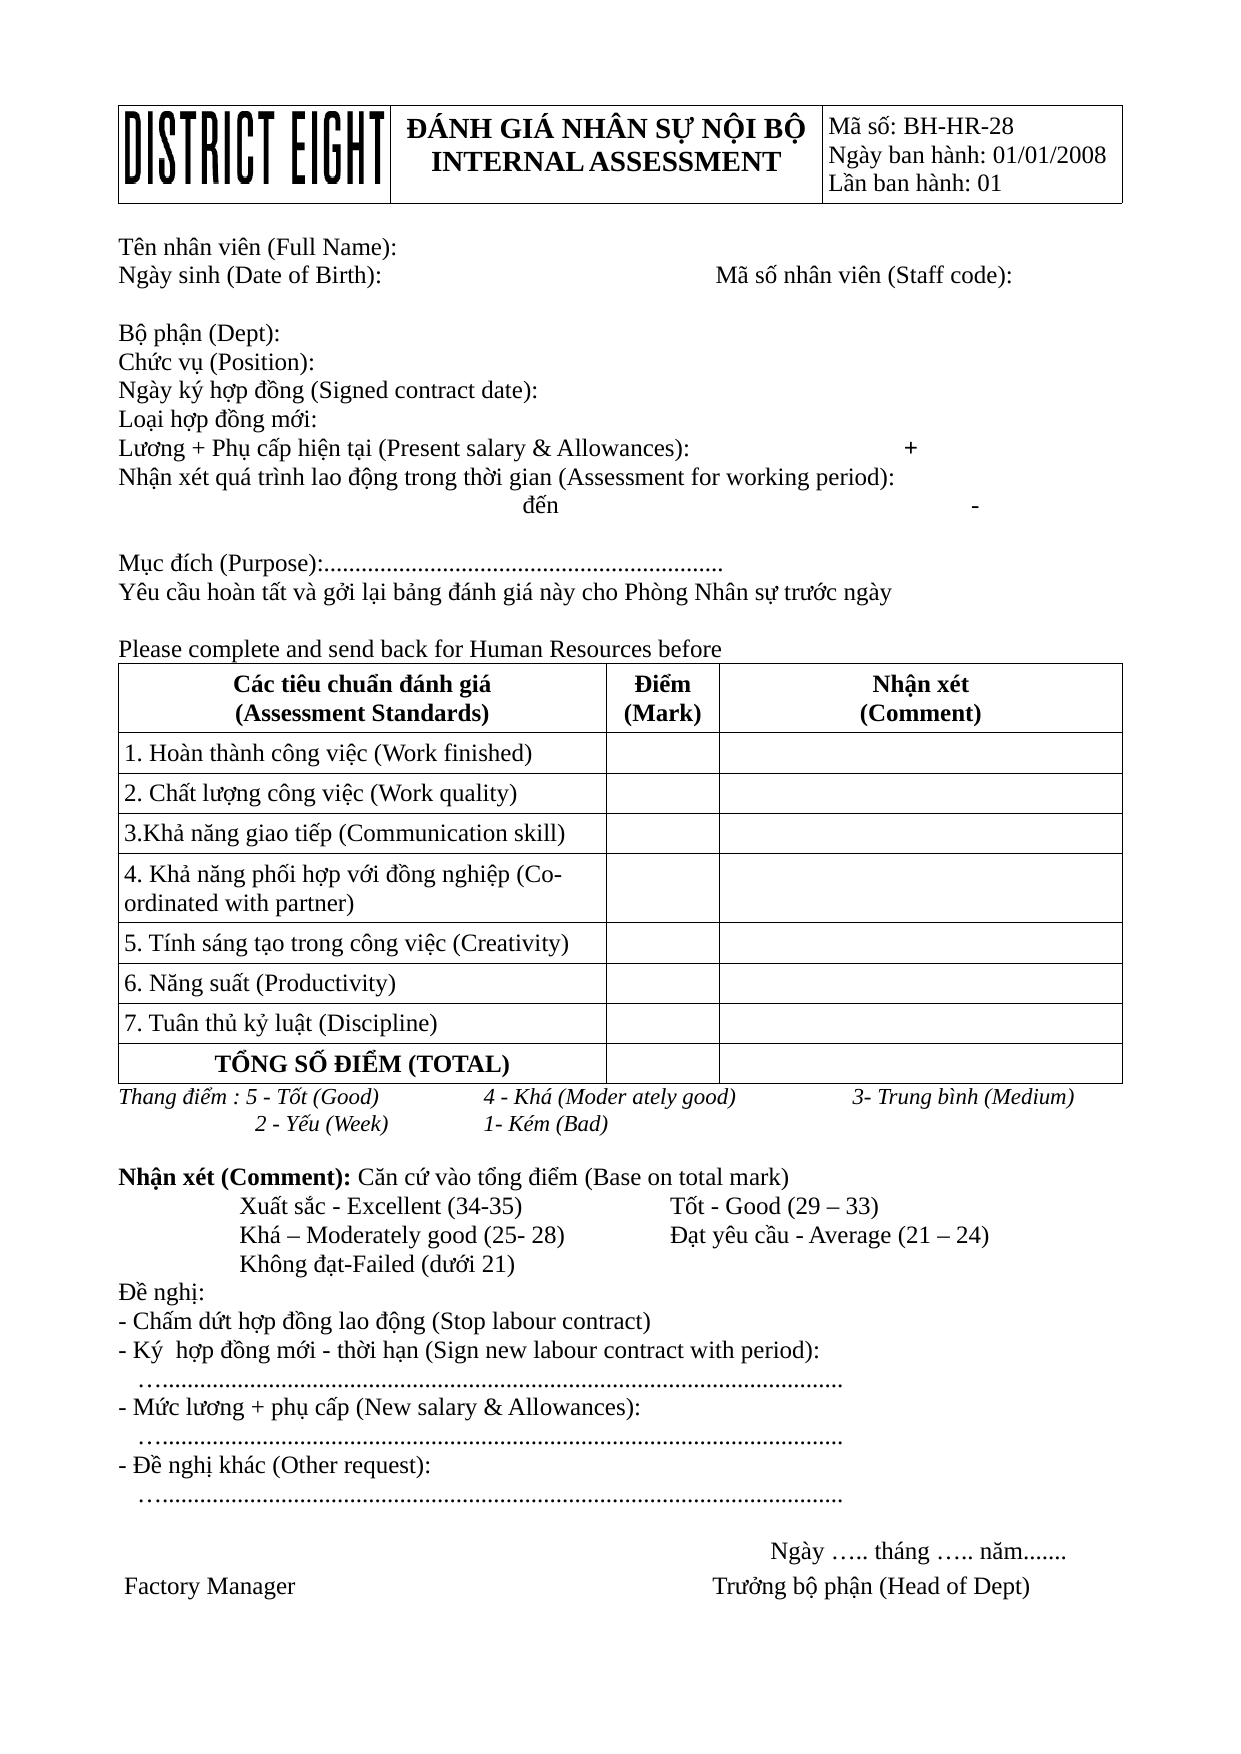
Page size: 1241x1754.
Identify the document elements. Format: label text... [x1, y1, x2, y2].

table_cell 4. Khả năng phối hợp với đồng nghiệp (Co-ordinated with partner) [119, 854, 606, 922]
table_cell [720, 923, 1122, 962]
text …............................................................................................................. [118, 1421, 1122, 1450]
table_cell [720, 854, 1122, 922]
text Đề nghị: [118, 1277, 1122, 1306]
text Yêu cầu hoàn tất và gởi lại bảng đánh giá này cho Phòng Nhân sự trước ngày <line.return_date or ''> [118, 577, 1122, 634]
table_header [119, 106, 390, 203]
table_cell [607, 854, 719, 922]
table_cell [607, 733, 719, 772]
table_cell [620, 1605, 1122, 1674]
table_cell [720, 1004, 1122, 1043]
table_header Factory Manager [118, 1565, 620, 1605]
table_cell [720, 733, 1122, 772]
table_cell [607, 1004, 719, 1043]
text Lương + Phụ cấp hiện tại (Present salary & Allowances): <line.wage or ''> + [118, 433, 1122, 462]
table_header Trưởng bộ phận (Head of Dept) [620, 1565, 1122, 1605]
text - Chấm dứt hợp đồng lao động (Stop labour contract) [118, 1306, 1122, 1335]
table_cell 3.Khả năng giao tiếp (Communication skill) [119, 814, 606, 853]
table_cell [118, 1605, 620, 1674]
text - Mức lương + phụ cấp (New salary & Allowances): [118, 1392, 1122, 1421]
text 2 - Yếu (Week) 1- Kém (Bad) [118, 1110, 1122, 1136]
text Tên nhân viên (Full Name): <line.emp_name or ''> [118, 232, 1122, 261]
table_cell [720, 814, 1122, 853]
text …............................................................................................................. [118, 1364, 1122, 1392]
text Bộ phận (Dept): <line.emp_dept or ''> [118, 318, 1122, 347]
text Nhận xét (Comment): Căn cứ vào tổng điểm (Base on total mark) [118, 1162, 1122, 1191]
table_cell [607, 964, 719, 1003]
table_cell 2. Chất lượng công việc (Work quality) [119, 774, 606, 813]
table_cell [607, 1044, 719, 1083]
table_header Nhận xét (Comment) [720, 664, 1122, 732]
table_header ĐÁNH GIÁ NHÂN SỰ NỘI BỘ INTERNAL ASSESSMENT [391, 106, 822, 203]
text - Ký hợp đồng mới - thời hạn (Sign new labour contract with period): [118, 1335, 1122, 1364]
text Nhận xét quá trình lao động trong thời gian (Assessment for working period): <line.start_date_contract or ''> đến <line.evaluation_end_from or ''> - <line.evaluation_end_to or ''> [118, 462, 1122, 548]
table_cell TỔNG SỐ ĐIỂM (TOTAL) [119, 1044, 606, 1083]
text Loại hợp đồng mới: <line.contract_type or ''> [118, 404, 1122, 433]
table_cell [607, 814, 719, 853]
picture [123, 111, 385, 184]
table_header Điểm (Mark) [607, 664, 719, 732]
text <for each='line in get_data(data)'> [118, 48, 1122, 76]
table_cell 1. Hoàn thành công việc (Work finished) [119, 733, 606, 772]
table_cell [607, 923, 719, 962]
table_cell 6. Năng suất (Productivity) [119, 964, 606, 1003]
table_cell [720, 1044, 1122, 1083]
text Thang điểm : 5 - Tốt (Good) 4 - Khá (Moder ately good) 3- Trung bình (Medium) [118, 1084, 1122, 1110]
text Mục đích (Purpose):................................................................ [118, 548, 1122, 577]
text Ngày sinh (Date of Birth): <line.emp_birthday or ''> Mã số nhân viên (Staff code): <line.emp_code or ''> [118, 261, 1122, 318]
text Không đạt-Failed (dưới 21) [118, 1249, 1122, 1277]
table_header Các tiêu chuẩn đánh giá (Assessment Standards) [119, 664, 606, 732]
text - Đề nghị khác (Other request): [118, 1450, 1122, 1479]
text Please complete and send back for Human Resources before <line.return_date or ''> [118, 634, 1122, 663]
text Ngày ….. tháng ….. năm....... [118, 1536, 1122, 1565]
text Ngày ký hợp đồng (Signed contract date): <line.signed_contract_date or ''> [118, 376, 1122, 404]
table_cell 7. Tuân thủ kỷ luật (Discipline) [119, 1004, 606, 1043]
table_header Mã số: BH-HR-28 Ngày ban hành: 01/01/2008 Lần ban hành: 01 [823, 106, 1122, 203]
table_cell 5. Tính sáng tạo trong công việc (Creativity) [119, 923, 606, 962]
text …............................................................................................................. [118, 1479, 1122, 1507]
table_cell [607, 774, 719, 813]
table_cell [720, 774, 1122, 813]
table_cell [720, 964, 1122, 1003]
text Chức vụ (Position): <line.emp_pos or ''> [118, 347, 1122, 376]
text Xuất sắc - Excellent (34-35) Tốt - Good (29 – 33) [118, 1191, 1122, 1220]
text Khá – Moderately good (25- 28) Đạt yêu cầu - Average (21 – 24) [118, 1220, 1122, 1249]
